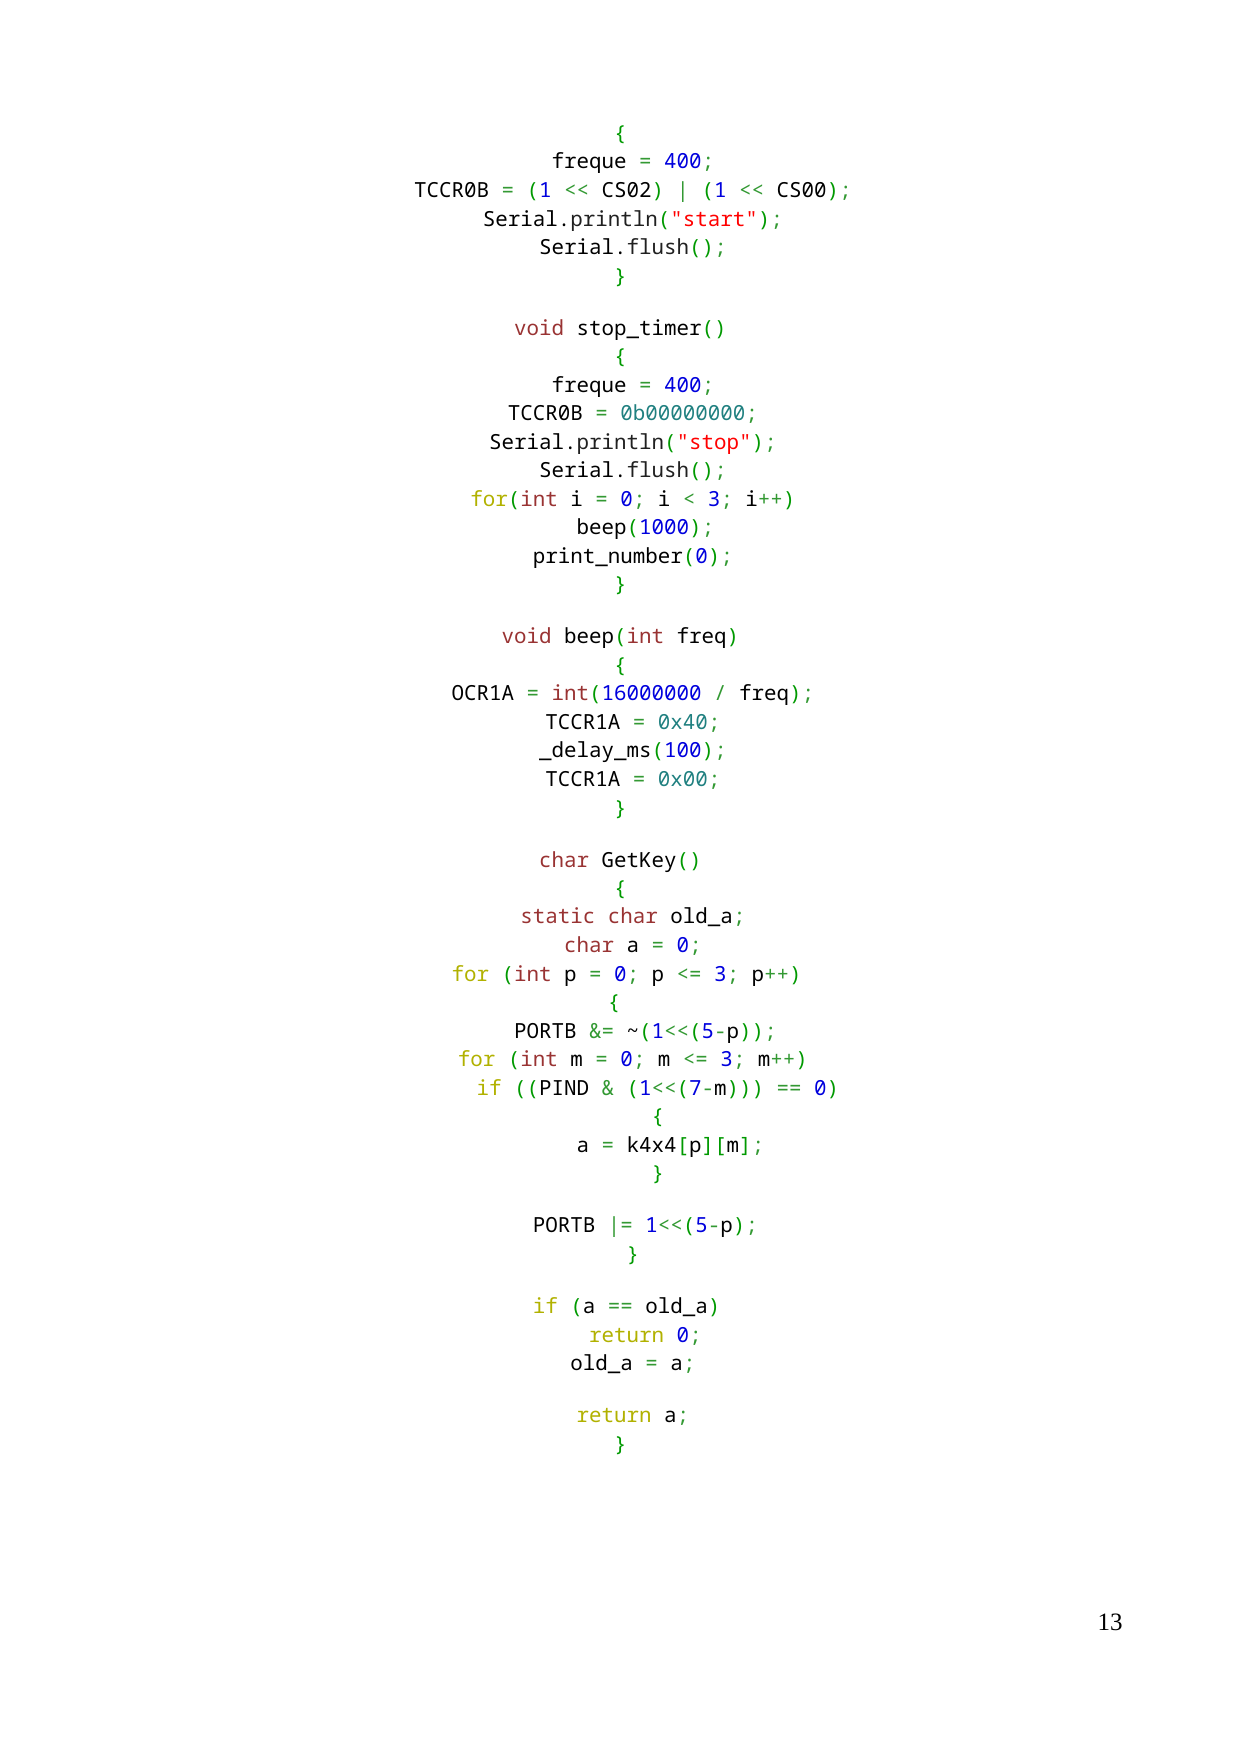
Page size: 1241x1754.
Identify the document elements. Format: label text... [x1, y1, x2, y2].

text beep(1000); [118, 512, 1122, 541]
text { [118, 987, 1122, 1016]
text TCCR1A = 0x00; [118, 764, 1122, 793]
text for(int i = 0; i < 3; i++) [118, 484, 1122, 512]
text a = k4x4[p][m]; [118, 1130, 1122, 1158]
text TCCR1A = 0x40; [118, 707, 1122, 736]
text { [118, 873, 1122, 902]
text { [118, 118, 1122, 147]
text if ((PIND & (1<<(7-m))) == 0) [118, 1073, 1122, 1101]
text } [118, 1429, 1122, 1458]
text old_a = a; [118, 1348, 1122, 1377]
text { [118, 650, 1122, 678]
text char GetKey() [118, 845, 1122, 873]
text void stop_timer() [118, 313, 1122, 341]
text } [118, 261, 1122, 289]
text Serial.println("stop"); [118, 427, 1122, 455]
text for (int m = 0; m <= 3; m++) [118, 1044, 1122, 1073]
text { [118, 341, 1122, 370]
text if (a == old_a) [118, 1291, 1122, 1320]
text TCCR0B = 0b00000000; [118, 398, 1122, 427]
text } [118, 569, 1122, 598]
text static char old_a; [118, 902, 1122, 930]
text { [118, 1101, 1122, 1130]
text OCR1A = int(16000000 / freq); [118, 678, 1122, 707]
text for (int p = 0; p <= 3; p++) [118, 959, 1122, 987]
text return 0; [118, 1320, 1122, 1348]
text } [118, 1158, 1122, 1187]
text freque = 400; [118, 370, 1122, 398]
text PORTB |= 1<<(5-p); [118, 1211, 1122, 1239]
text _delay_ms(100); [118, 736, 1122, 764]
text void beep(int freq) [118, 622, 1122, 650]
text print_number(0); [118, 541, 1122, 569]
text Serial.flush(); [118, 232, 1122, 261]
text PORTB &= ~(1<<(5-p)); [118, 1016, 1122, 1044]
text TCCR0B = (1 << CS02) | (1 << CS00); [118, 175, 1122, 204]
text return a; [118, 1401, 1122, 1429]
text } [118, 793, 1122, 821]
text Serial.flush(); [118, 455, 1122, 484]
text Serial.println("start"); [118, 204, 1122, 232]
text } [118, 1239, 1122, 1268]
text char a = 0; [118, 930, 1122, 959]
text freque = 400; [118, 147, 1122, 175]
